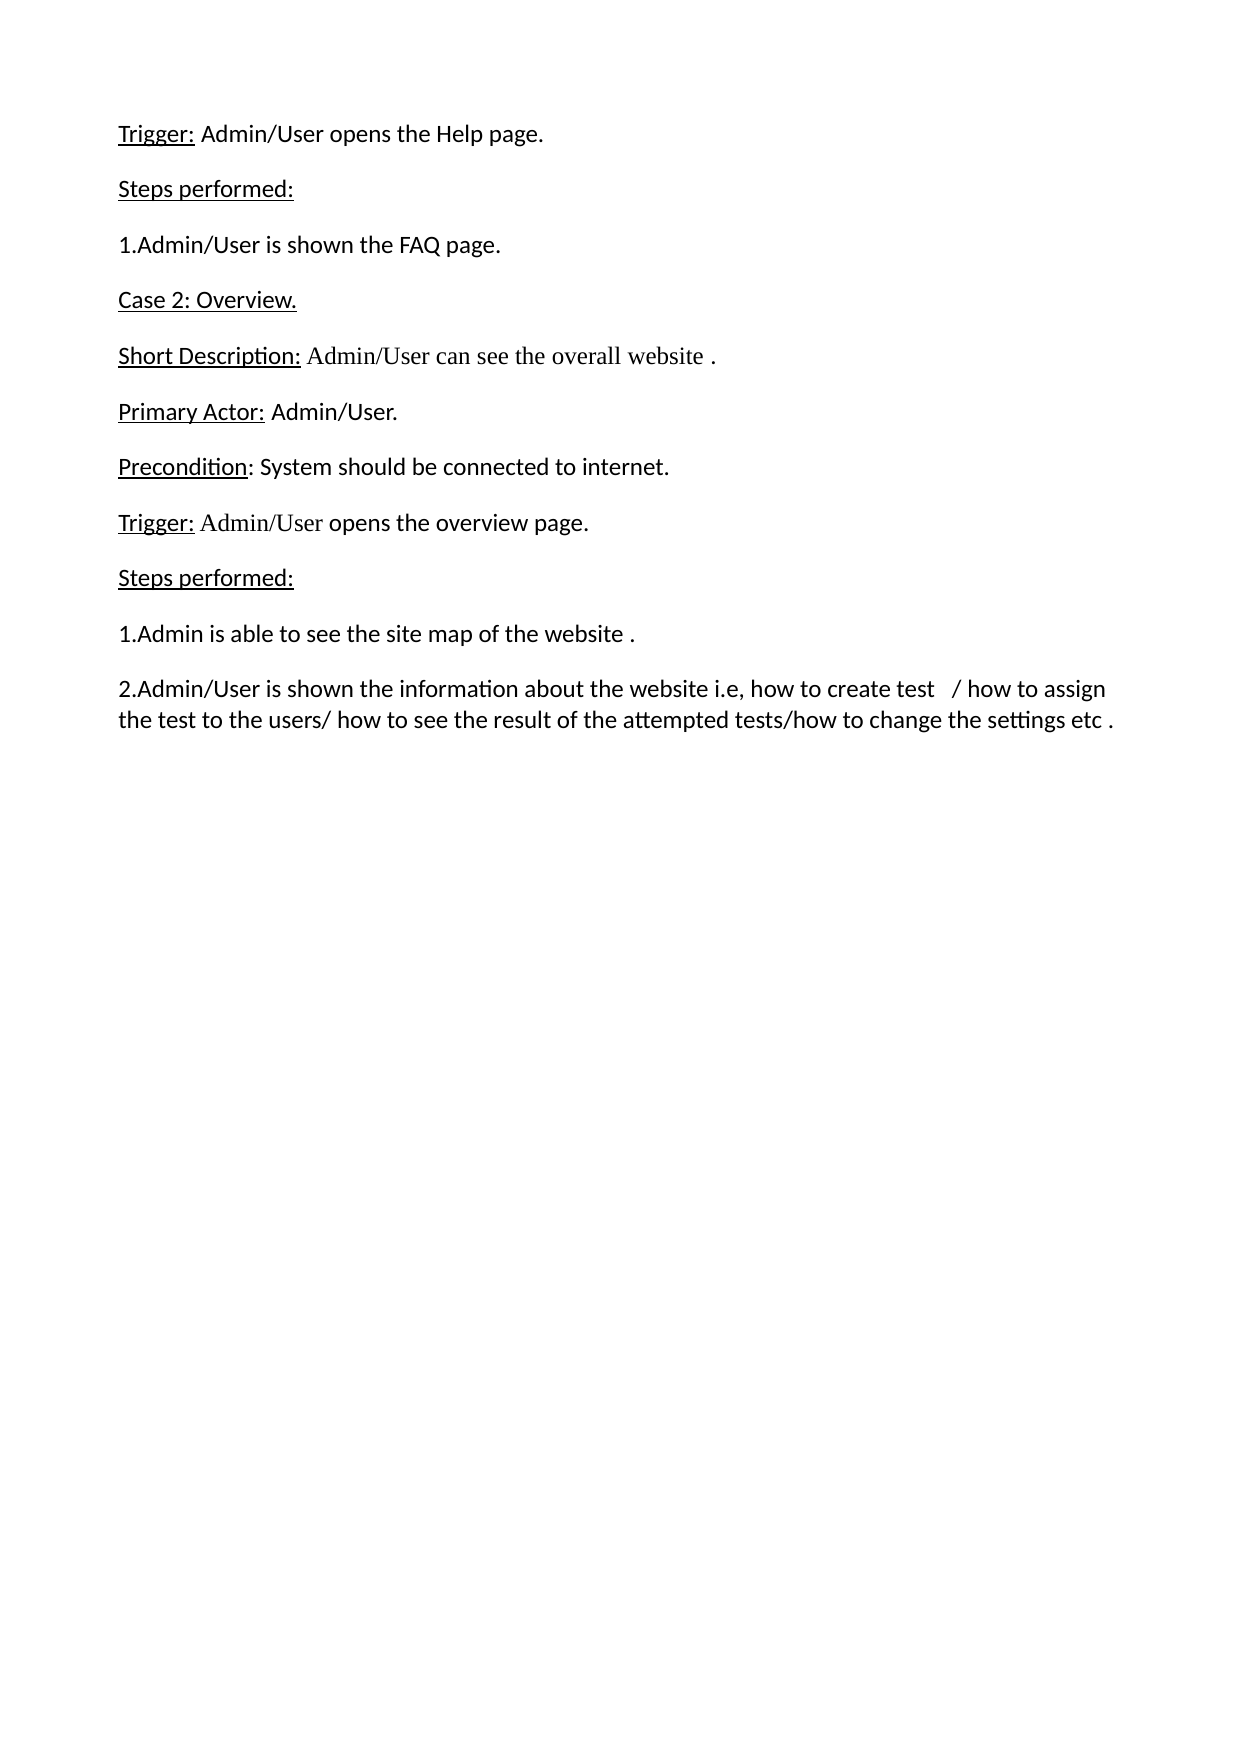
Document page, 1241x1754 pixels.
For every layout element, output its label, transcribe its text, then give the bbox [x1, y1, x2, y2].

text 1.Admin/User is shown the FAQ page. [118, 229, 1122, 260]
text Steps performed: [118, 174, 1122, 204]
text Trigger: Admin/User opens the Help page. [118, 118, 1122, 149]
text Short Description: Admin/User can see the overall website . [118, 340, 1122, 371]
text Primary Actor: Admin/User. [118, 396, 1122, 426]
text Case 2: Overview. [118, 285, 1122, 315]
text 1.Admin is able to see the site map of the website . [118, 618, 1122, 648]
text Steps performed: [118, 562, 1122, 593]
text Trigger: Admin/User opens the overview page. [118, 507, 1122, 537]
text 2.Admin/User is shown the information about the website i.e, how to create test / how to assign the test to the users/ how to see the result of the attempted tests/how to change the settings etc . [118, 673, 1122, 734]
text Precondition: System should be connected to internet. [118, 451, 1122, 482]
